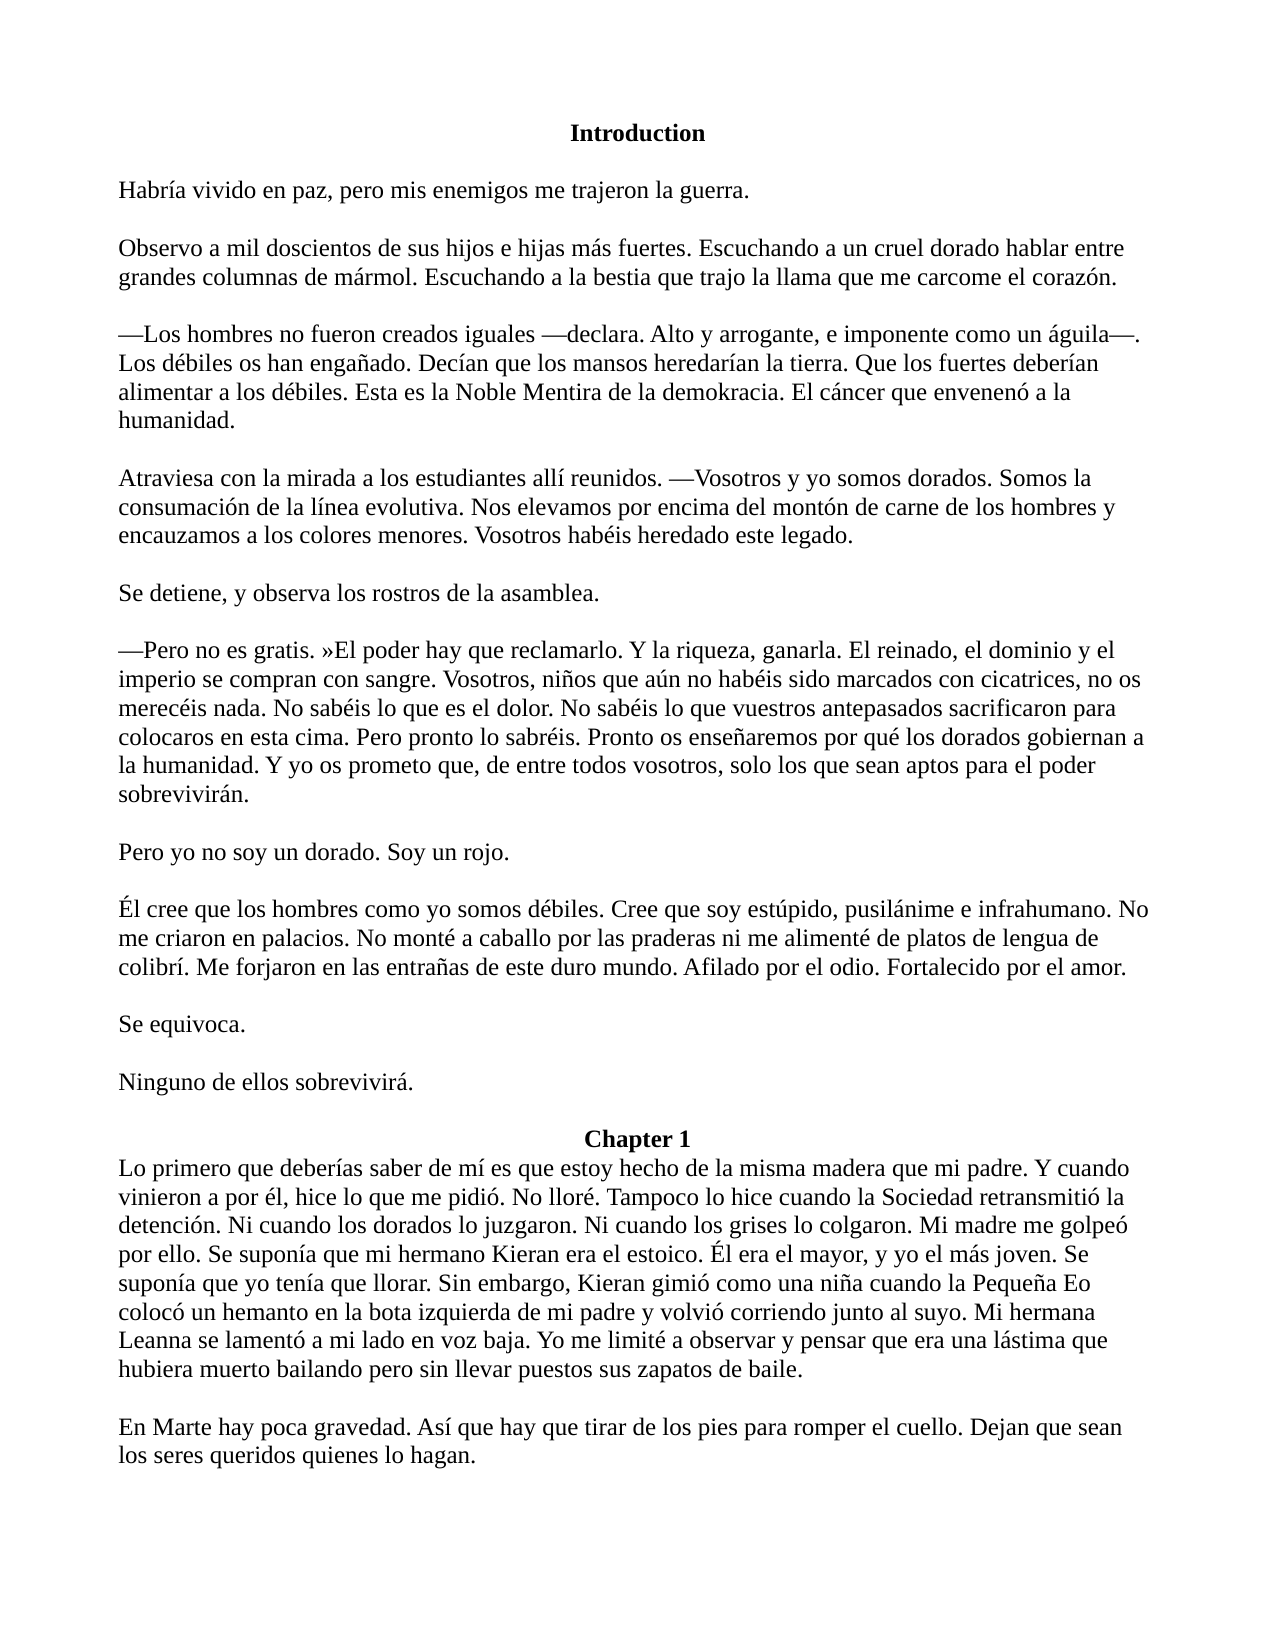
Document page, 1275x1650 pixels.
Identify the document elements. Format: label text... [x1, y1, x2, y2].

text Introduction [118, 118, 1157, 147]
text Observo a mil doscientos de sus hijos e hijas más fuertes. Escuchando a un cruel dorado hablar entre grandes columnas de mármol. Escuchando a la bestia que trajo la llama que me carcome el corazón. [118, 233, 1157, 291]
text En Marte hay poca gravedad. Así que hay que tirar de los pies para romper el cuello. Dejan que sean los seres queridos quienes lo hagan. [118, 1412, 1157, 1469]
text Atraviesa con la mirada a los estudiantes allí reunidos. —Vosotros y yo somos dorados. Somos la consumación de la línea evolutiva. Nos elevamos por encima del montón de carne de los hombres y encauzamos a los colores menores. Vosotros habéis heredado este legado. [118, 463, 1157, 549]
text Habría vivido en paz, pero mis enemigos me trajeron la guerra. [118, 176, 1157, 204]
text Chapter 1 [118, 1124, 1157, 1153]
text —Pero no es gratis. »El poder hay que reclamarlo. Y la riqueza, ganarla. El reinado, el dominio y el imperio se compran con sangre. Vosotros, niños que aún no habéis sido marcados con cicatrices, no os merecéis nada. No sabéis lo que es el dolor. No sabéis lo que vuestros antepasados sacrificaron para colocaros en esta cima. Pero pronto lo sabréis. Pronto os enseñaremos por qué los dorados gobiernan a la humanidad. Y yo os prometo que, de entre todos vosotros, solo los que sean aptos para el poder sobrevivirán. [118, 636, 1157, 808]
text Lo primero que deberías saber de mí es que estoy hecho de la misma madera que mi padre. Y cuando vinieron a por él, hice lo que me pidió. No lloré. Tampoco lo hice cuando la Sociedad retransmitió la detención. Ni cuando los dorados lo juzgaron. Ni cuando los grises lo colgaron. Mi madre me golpeó por ello. Se suponía que mi hermano Kieran era el estoico. Él era el mayor, y yo el más joven. Se suponía que yo tenía que llorar. Sin embargo, Kieran gimió como una niña cuando la Pequeña Eo colocó un hemanto en la bota izquierda de mi padre y volvió corriendo junto al suyo. Mi hermana Leanna se lamentó a mi lado en voz baja. Yo me limité a observar y pensar que era una lástima que hubiera muerto bailando pero sin llevar puestos sus zapatos de baile. [118, 1153, 1157, 1383]
text Ninguno de ellos sobrevivirá. [118, 1067, 1157, 1096]
text Pero yo no soy un dorado. Soy un rojo. [118, 837, 1157, 866]
text Se detiene, y observa los rostros de la asamblea. [118, 578, 1157, 607]
text Él cree que los hombres como yo somos débiles. Cree que soy estúpido, pusilánime e infrahumano. No me criaron en palacios. No monté a caballo por las praderas ni me alimenté de platos de lengua de colibrí. Me forjaron en las entrañas de este duro mundo. Afilado por el odio. Fortalecido por el amor. [118, 894, 1157, 981]
text —Los hombres no fueron creados iguales —declara. Alto y arrogante, e imponente como un águila—. Los débiles os han engañado. Decían que los mansos heredarían la tierra. Que los fuertes deberían alimentar a los débiles. Esta es la Noble Mentira de la demokracia. El cáncer que envenenó a la humanidad. [118, 319, 1157, 434]
text Se equivoca. [118, 1009, 1157, 1038]
